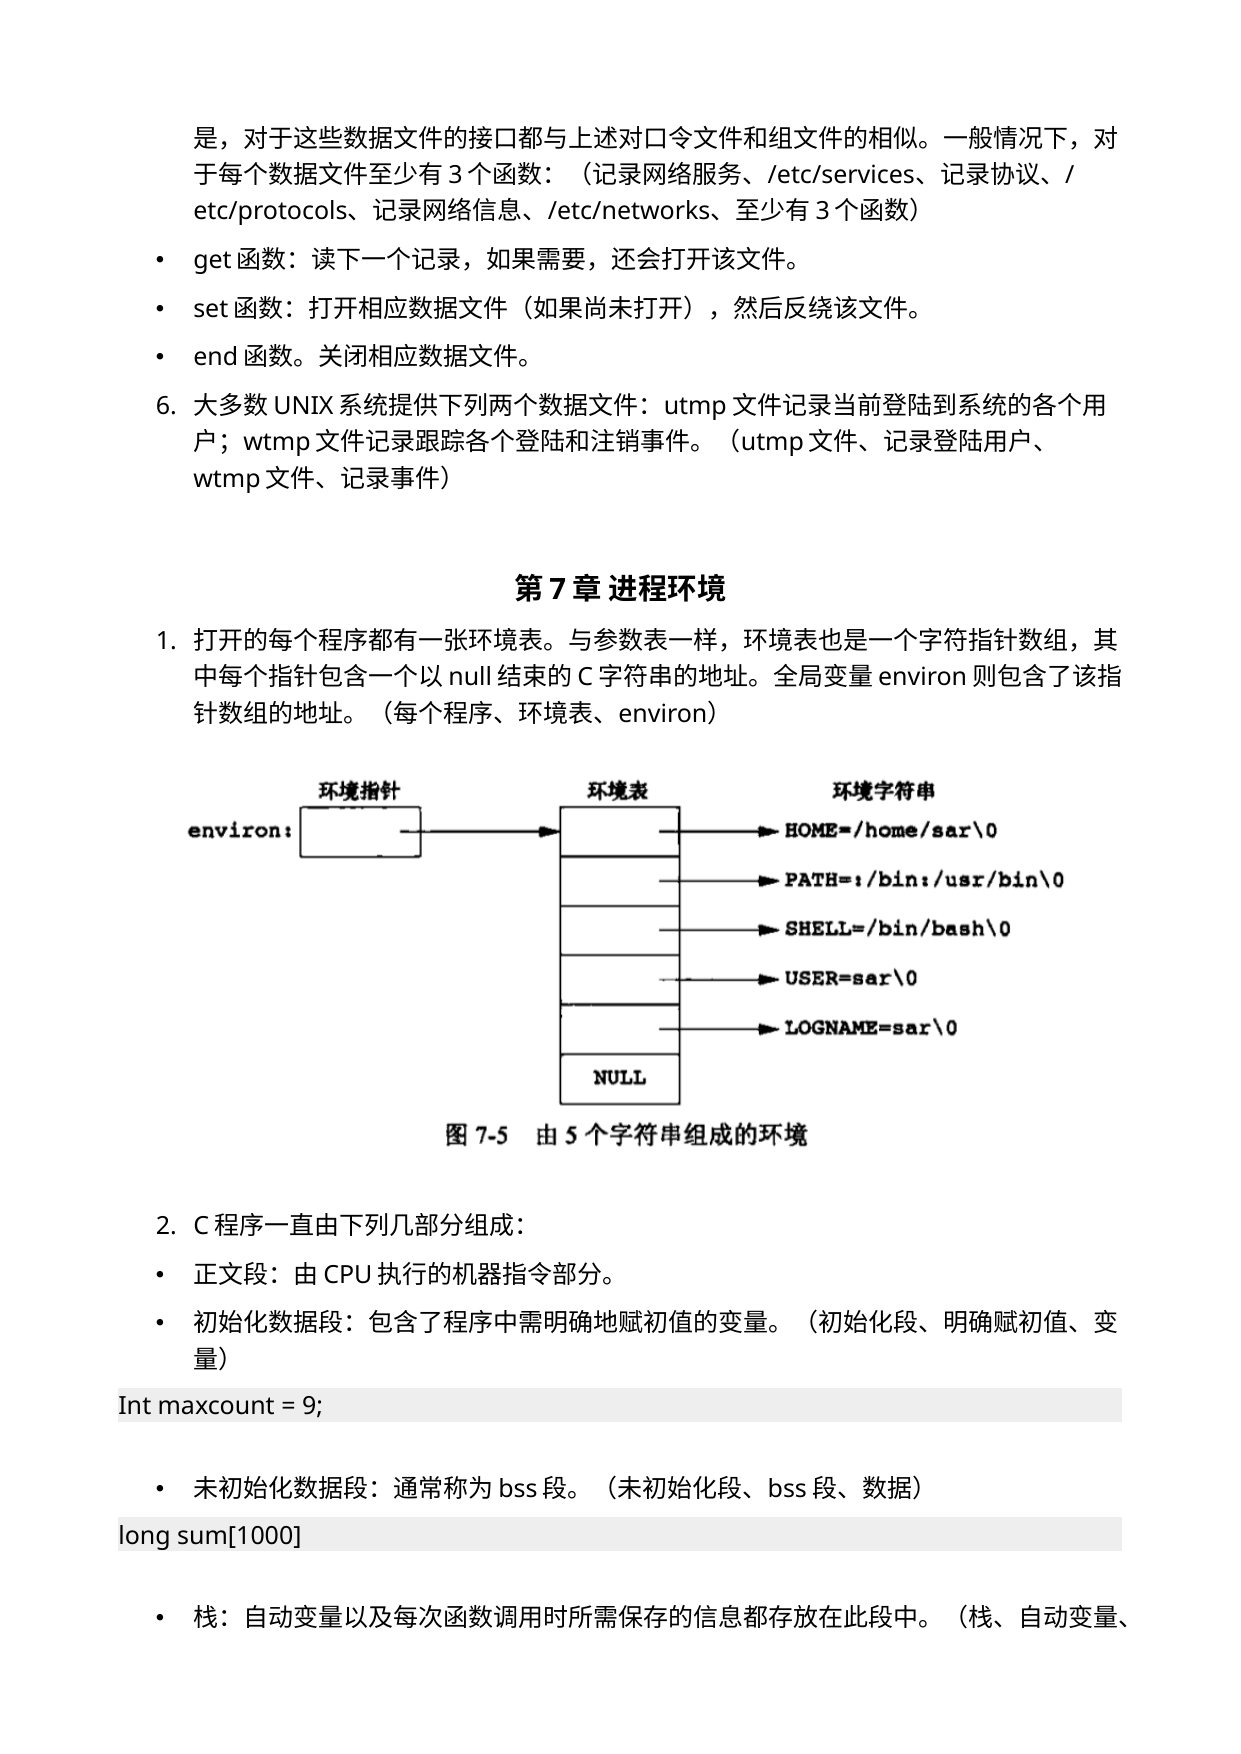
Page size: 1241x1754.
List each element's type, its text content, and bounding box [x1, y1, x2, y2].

table_header long sum[1000] [118, 1517, 1122, 1551]
table_header Int maxcount = 9; [118, 1388, 1122, 1422]
list 正文段：由CPU执行的机器指令部分。 [156, 1254, 1122, 1290]
list 打开的每个程序都有一张环境表。与参数表一样，环境表也是一个字符指针数组，其中每个指针包含一个以null结束的C字符串的地址。全局变量environ则包含了该指针数组的地址。（每个程序、环境表、environ） [156, 621, 1122, 729]
list 未初始化数据段：通常称为bss段。（未初始化段、bss段、数据） [156, 1468, 1122, 1505]
list end函数。关闭相应数据文件。 [156, 337, 1122, 373]
list 栈：自动变量以及每次函数调用时所需保存的信息都存放在此段中。（栈、自动变量、函数调用信息） [156, 1598, 1122, 1634]
list 大多数UNIX系统提供下列两个数据文件：utmp文件记录当前登陆到系统的各个用户；wtmp文件记录跟踪各个登陆和注销事件。（utmp文件、记录登陆用户、wtmp文件、记录事件） [156, 386, 1122, 494]
list 是，对于这些数据文件的接口都与上述对口令文件和组文件的相似。一般情况下，对于每个数据文件至少有3个函数：（记录网络服务、/etc/services、记录协议、/etc/protocols、记录网络信息、/etc/networks、至少有3个函数） [156, 118, 1122, 227]
list set函数：打开相应数据文件（如果尚未打开），然后反绕该文件。 [156, 288, 1122, 324]
list get函数：读下一个记录，如果需要，还会打开该文件。 [156, 239, 1122, 276]
list C程序一直由下列几部分组成： [156, 1205, 1122, 1242]
list 初始化数据段：包含了程序中需明确地赋初值的变量。（初始化段、明确赋初值、变量） [156, 1303, 1122, 1375]
picture [175, 770, 1079, 1159]
subtitle 第7章 进程环境 [118, 568, 1122, 608]
